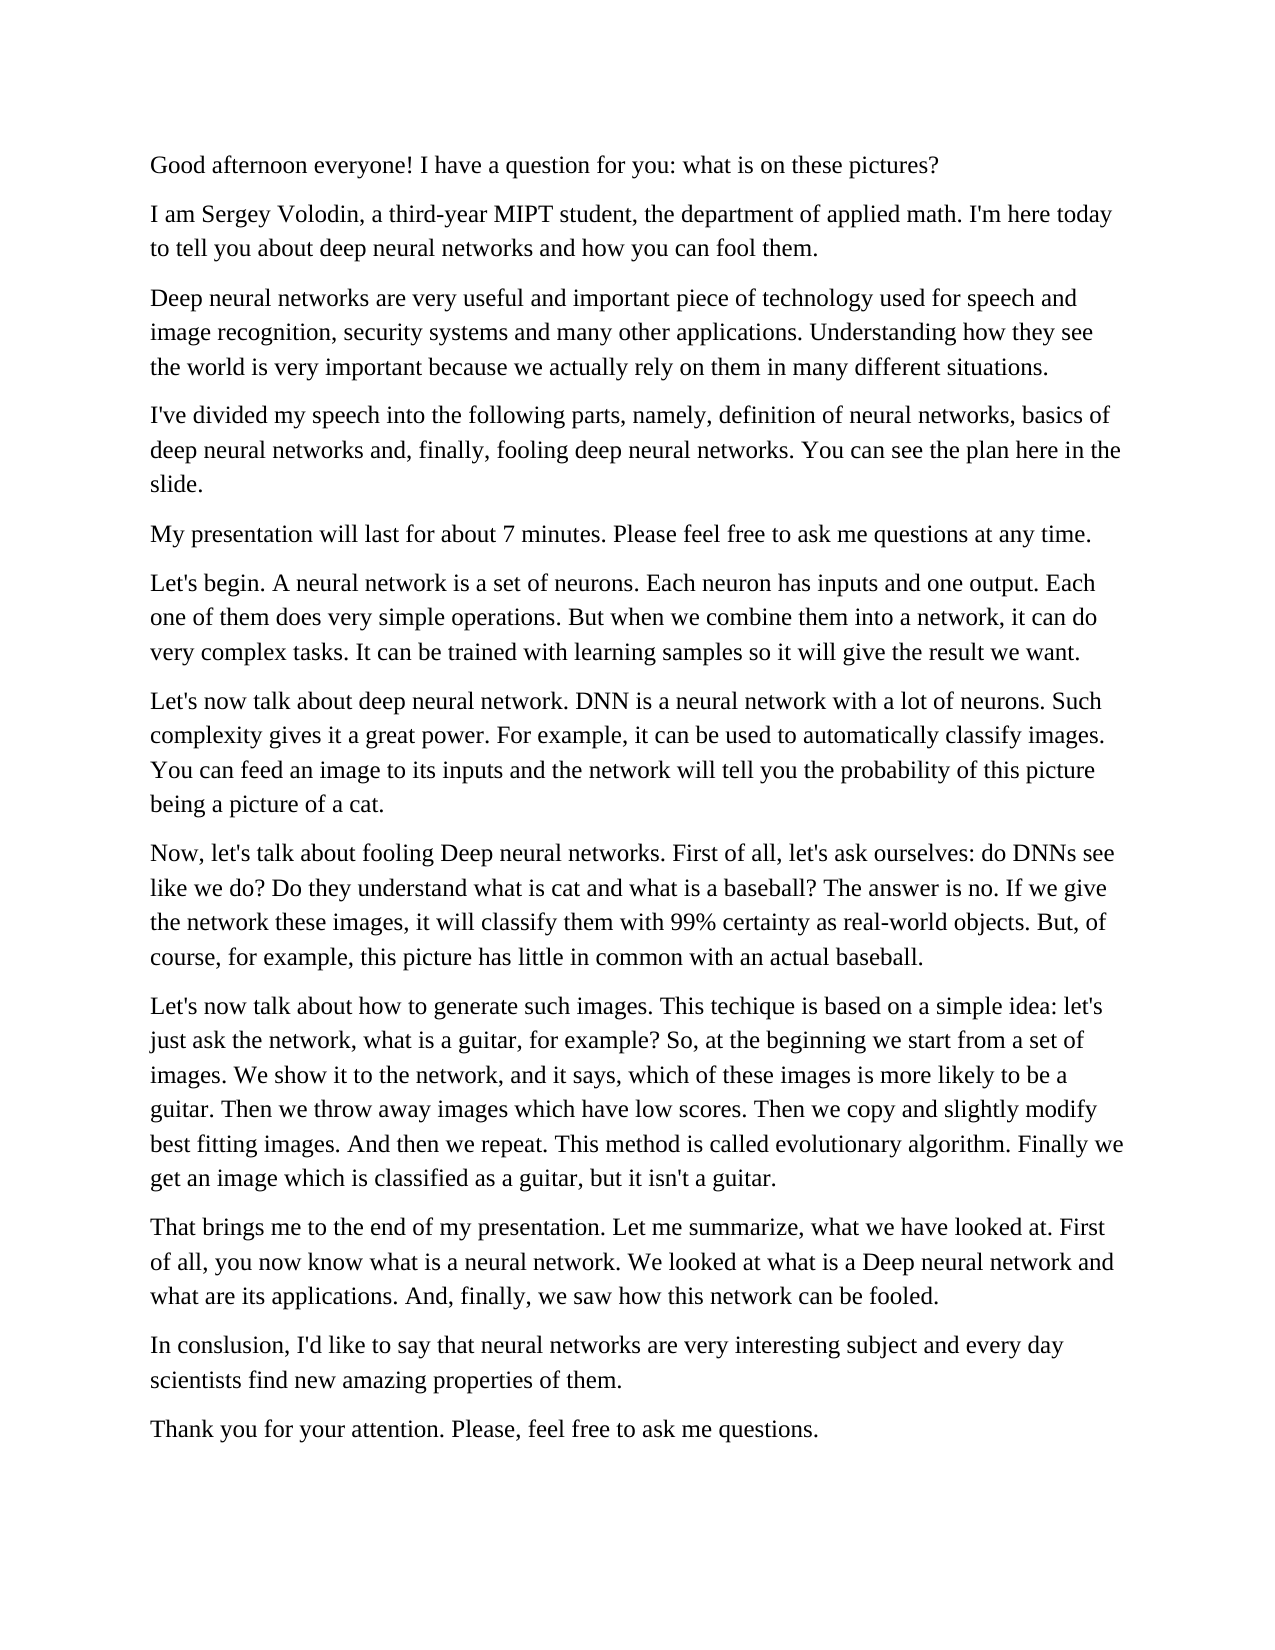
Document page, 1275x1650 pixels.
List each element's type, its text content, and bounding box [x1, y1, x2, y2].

text I've divided my speech into the following parts, namely, definition of neural networks, basics of deep neural networks and, finally, fooling deep neural networks. You can see the plan here in the slide. [150, 401, 1125, 498]
text Deep neural networks are very useful and important piece of technology used for speech and image recognition, security systems and many other applications. Understanding how they see the world is very important because we actually rely on them in many different situations. [150, 283, 1125, 380]
text Let's begin. A neural network is a set of neurons. Each neuron has inputs and one output. Each one of them does very simple operations. But when we combine them into a network, it can do very complex tasks. It can be trained with learning samples so it will give the result we want. [150, 568, 1125, 665]
text In conslusion, I'd like to say that neural networks are very interesting subject and every day scientists find new amazing properties of them. [150, 1330, 1125, 1393]
text Let's now talk about deep neural network. DNN is a neural network with a lot of neurons. Such complexity gives it a great power. For example, it can be used to automatically classify images. You can feed an image to its inputs and the network will tell you the probability of this picture being a picture of a cat. [150, 686, 1125, 818]
text My presentation will last for about 7 minutes. Please feel free to ask me questions at any time. [150, 519, 1125, 547]
text Let's now talk about how to generate such images. This techique is based on a simple idea: let's just ask the network, what is a guitar, for example? So, at the beginning we start from a set of images. We show it to the network, and it says, which of these images is more likely to be a guitar. Then we throw away images which have low scores. Then we copy and slightly modify best fitting images. And then we repeat. This method is called evolutionary algorithm. Finally we get an image which is classified as a guitar, but it isn't a guitar. [150, 991, 1125, 1192]
text Now, let's talk about fooling Deep neural networks. First of all, let's ask ourselves: do DNNs see like we do? Do they understand what is cat and what is a baseball? The answer is no. If we give the network these images, it will classify them with 99% certainty as real-world objects. But, of course, for example, this picture has little in common with an actual baseball. [150, 838, 1125, 970]
text Thank you for your attention. Please, feel free to ask me questions. [150, 1414, 1125, 1442]
text I am Sergey Volodin, a third-year MIPT student, the department of applied math. I'm here today to tell you about deep neural networks and how you can fool them. [150, 199, 1125, 262]
text Good afternoon everyone! I have a question for you: what is on these pictures? [150, 150, 1125, 179]
text That brings me to the end of my presentation. Let me summarize, what we have looked at. First of all, you now know what is a neural network. We looked at what is a Deep neural network and what are its applications. And, finally, we saw how this network can be fooled. [150, 1212, 1125, 1310]
